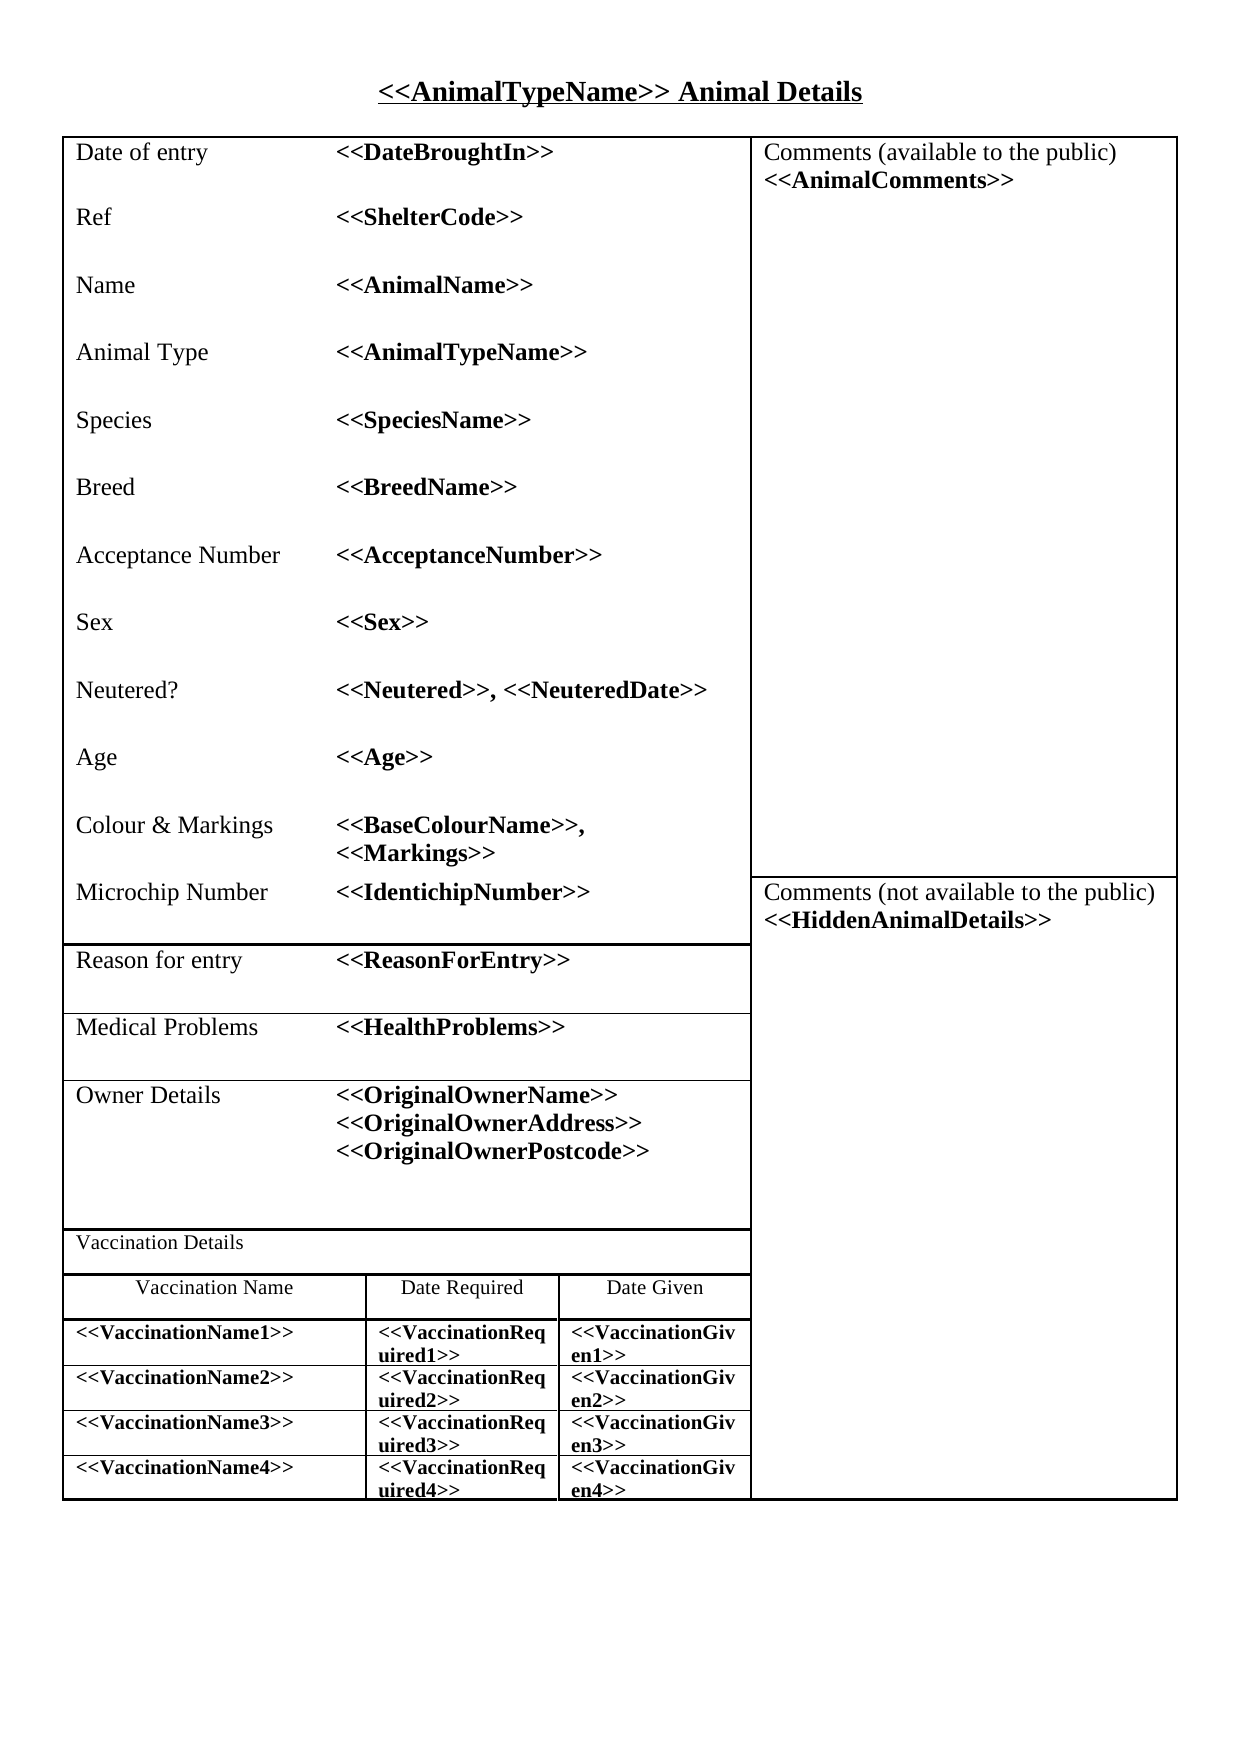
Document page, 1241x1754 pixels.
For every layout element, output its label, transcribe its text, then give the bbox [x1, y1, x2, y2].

table_cell Date Given [560, 1276, 750, 1318]
table_cell <<VaccinationName1>> [64, 1321, 365, 1365]
table_cell <<VaccinationGiven4>> [560, 1456, 750, 1498]
table_cell Breed [64, 473, 324, 541]
table_cell <<ShelterCode>> [324, 203, 750, 271]
table_header Comments (available to the public) <<AnimalComments>> [752, 138, 1176, 876]
table_cell Species [64, 406, 324, 473]
text <<AnimalTypeName>> Animal Details [75, 75, 1165, 107]
table_cell <<HealthProblems>> [324, 1014, 750, 1080]
table_cell Date Required [367, 1276, 557, 1318]
table_cell Name [64, 271, 324, 338]
table_cell Acceptance Number [64, 541, 324, 608]
table_cell Vaccination Name [64, 1276, 365, 1318]
table_cell Age [64, 743, 324, 811]
table_cell <<OriginalOwnerName>> <<OriginalOwnerAddress>> <<OriginalOwnerPostcode>> [324, 1081, 750, 1228]
table_cell <<Age>> [324, 743, 750, 811]
table_cell Colour & Markings [64, 811, 324, 878]
table_cell <<VaccinationRequired4>> [367, 1456, 557, 1498]
table_cell <<AnimalName>> [324, 271, 750, 338]
table_cell <<AnimalTypeName>> [324, 338, 750, 406]
table_header Date of entry [64, 138, 324, 203]
table_cell <<ReasonForEntry>> [324, 946, 750, 1013]
table_cell Neutered? [64, 676, 324, 743]
table_cell Sex [64, 608, 324, 676]
table_cell <<VaccinationName4>> [64, 1456, 365, 1498]
table_header Microchip Number [64, 878, 324, 943]
table_cell <<VaccinationGiven1>> [560, 1321, 750, 1365]
table_cell <<Neutered>>, <<NeuteredDate>> [324, 676, 750, 743]
table_cell Vaccination Details [64, 1231, 750, 1273]
table_header <<DateBroughtIn>> [324, 138, 750, 203]
table_cell <<VaccinationName2>> [64, 1366, 365, 1410]
table_cell <<SpeciesName>> [324, 406, 750, 473]
table_cell <<VaccinationName3>> [64, 1411, 365, 1455]
table_cell <<AcceptanceNumber>> [324, 541, 750, 608]
table_cell <<BreedName>> [324, 473, 750, 541]
table_cell <<VaccinationGiven2>> [560, 1366, 750, 1410]
table_cell Ref [64, 203, 324, 271]
table_cell Reason for entry [64, 946, 324, 1013]
table_header <<IdentichipNumber>> [324, 878, 750, 943]
table_cell Animal Type [64, 338, 324, 406]
table_cell <<VaccinationRequired1>> [367, 1321, 557, 1365]
table_cell <<VaccinationRequired2>> [367, 1366, 557, 1410]
table_cell Medical Problems [64, 1014, 324, 1080]
table_cell Owner Details [64, 1081, 324, 1228]
table_cell <<VaccinationGiven3>> [560, 1411, 750, 1455]
table_cell <<Sex>> [324, 608, 750, 676]
table_cell <<BaseColourName>>, <<Markings>> [324, 811, 750, 878]
table_cell Comments (not available to the public) <<HiddenAnimalDetails>> [752, 878, 1176, 1498]
table_cell <<VaccinationRequired3>> [367, 1411, 557, 1455]
